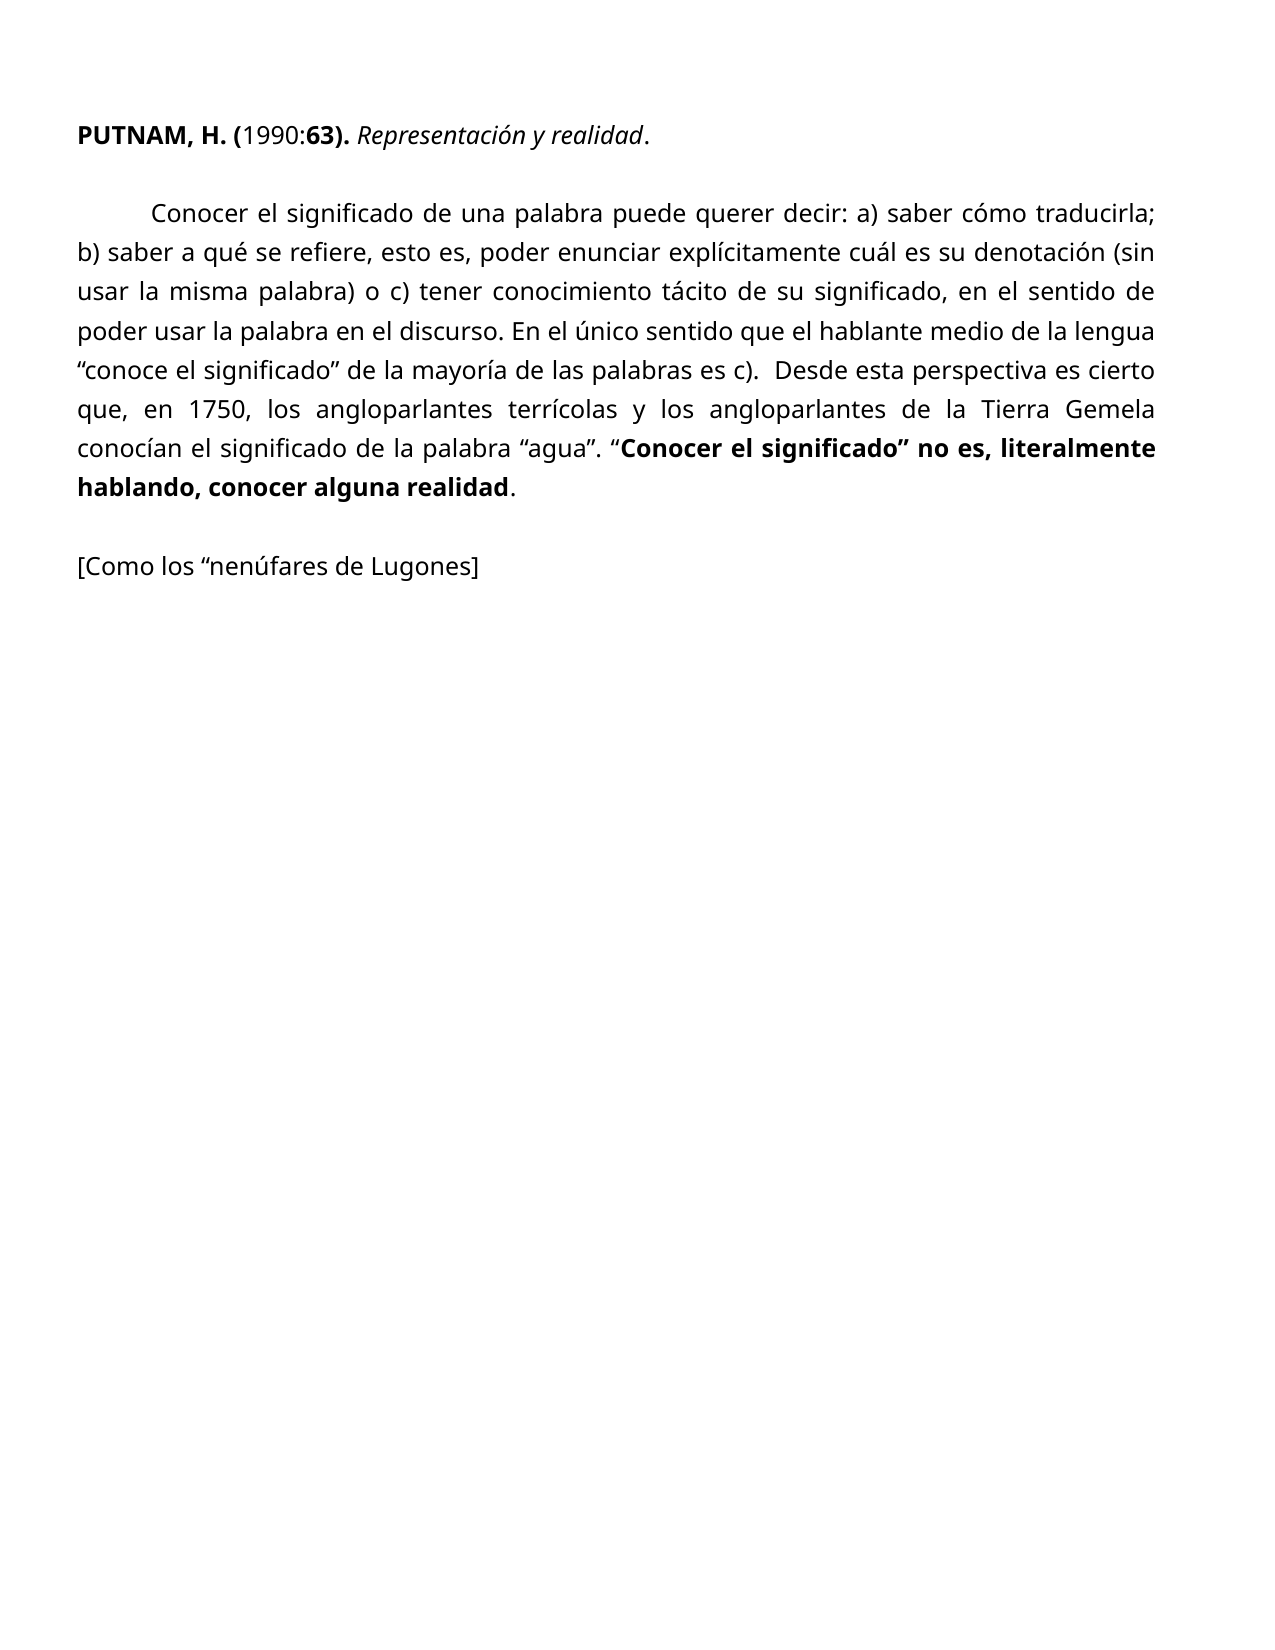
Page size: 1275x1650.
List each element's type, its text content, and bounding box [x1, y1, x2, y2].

text [Como los “nenúfares de Lugones] [77, 548, 1157, 582]
text PUTNAM, H. (1990:63). Representación y realidad. [77, 117, 1157, 151]
text Conocer el significado de una palabra puede querer decir: a) saber cómo traducirla; b) saber a qué se refiere, esto es, poder enunciar explícitamente cuál es su denotación (sin usar la misma palabra) o c) tener conocimiento tácito de su significado, en el sentido de poder usar la palabra en el discurso. En el único sentido que el hablante medio de la lengua “conoce el significado” de la mayoría de las palabras es c). Desde esta perspectiva es cierto que, en 1750, los angloparlantes terrícolas y los angloparlantes de la Tierra Gemela conocían el significado de la palabra “agua”. “Conocer el significado” no es, literalmente hablando, conocer alguna realidad. [77, 196, 1157, 504]
